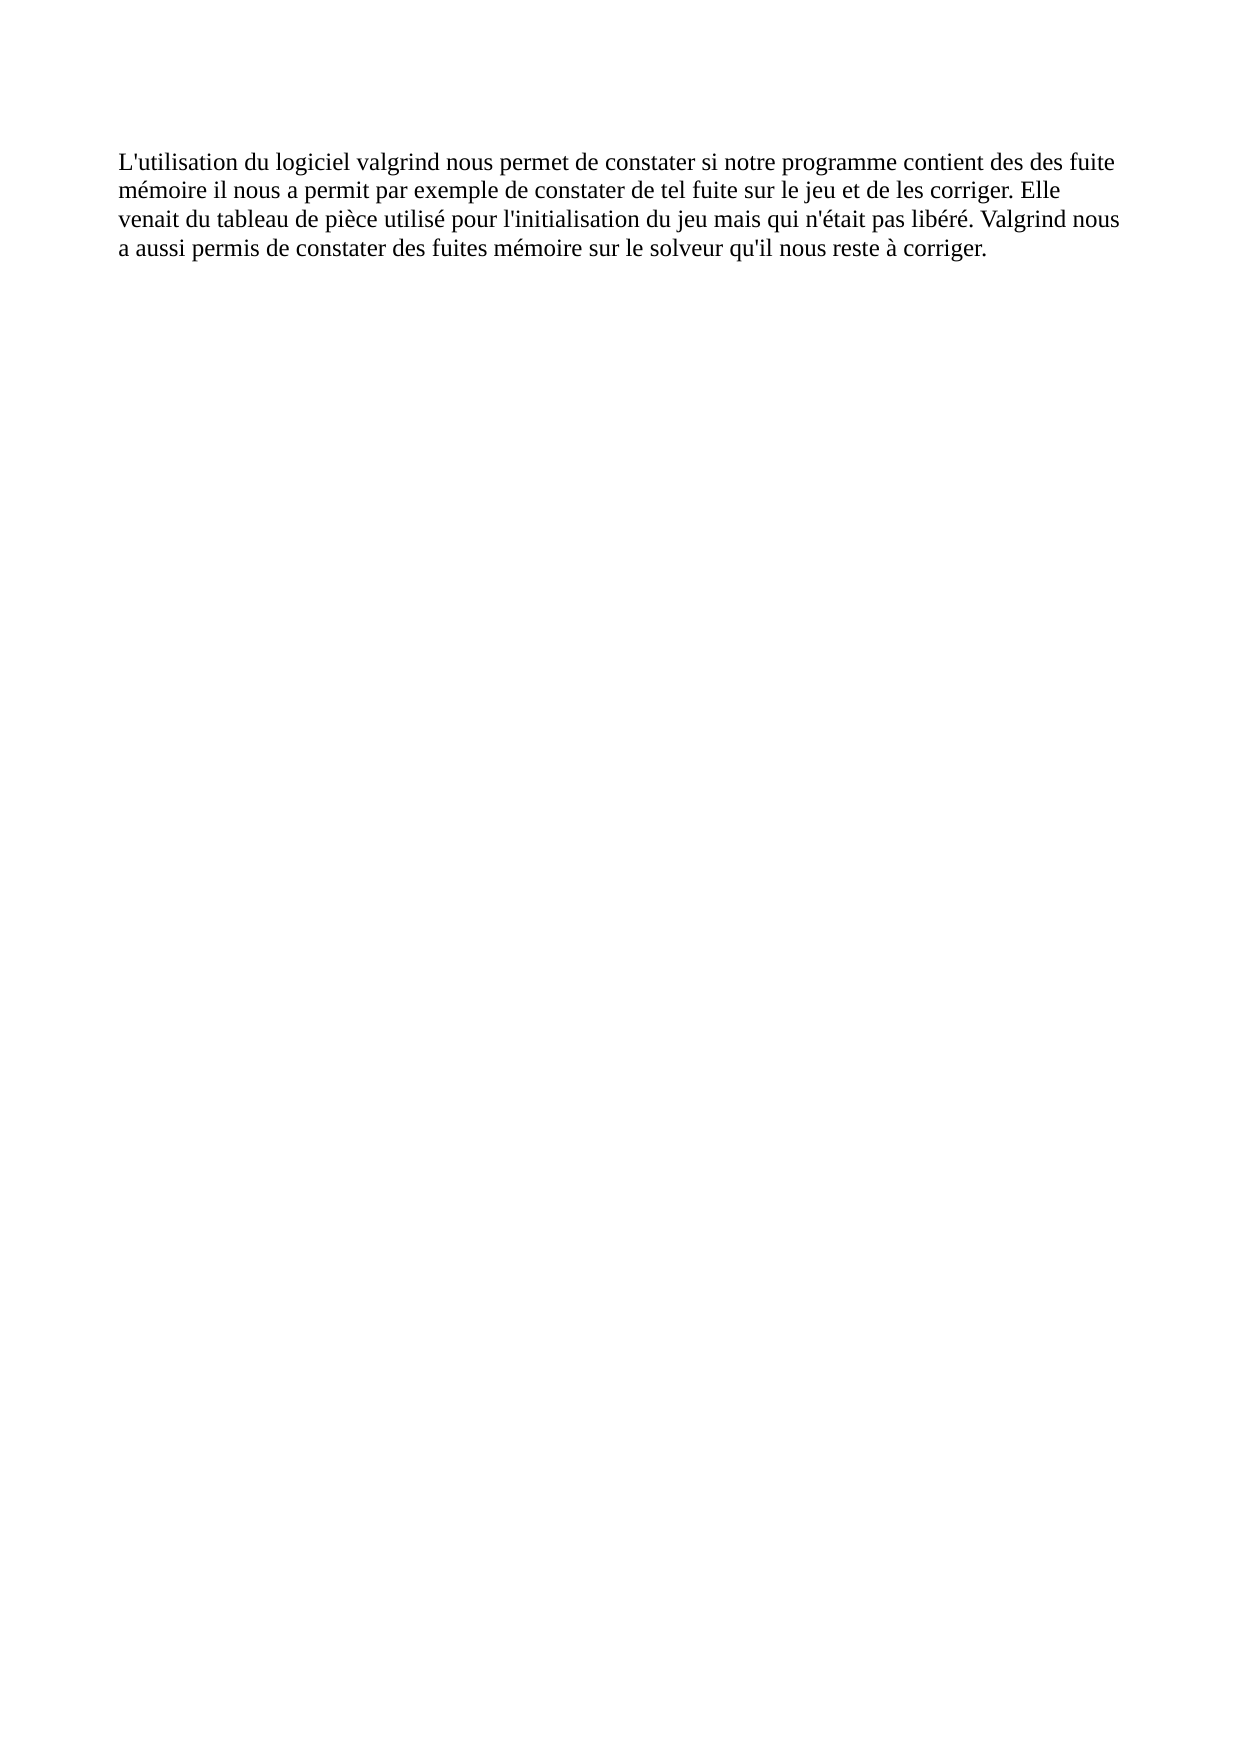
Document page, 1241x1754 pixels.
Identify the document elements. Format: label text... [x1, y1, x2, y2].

text L'utilisation du logiciel valgrind nous permet de constater si notre programme contient des des fuite mémoire il nous a permit par exemple de constater de tel fuite sur le jeu et de les corriger. Elle venait du tableau de pièce utilisé pour l'initialisation du jeu mais qui n'était pas libéré. Valgrind nous a aussi permis de constater des fuites mémoire sur le solveur qu'il nous reste à corriger. [118, 147, 1122, 262]
